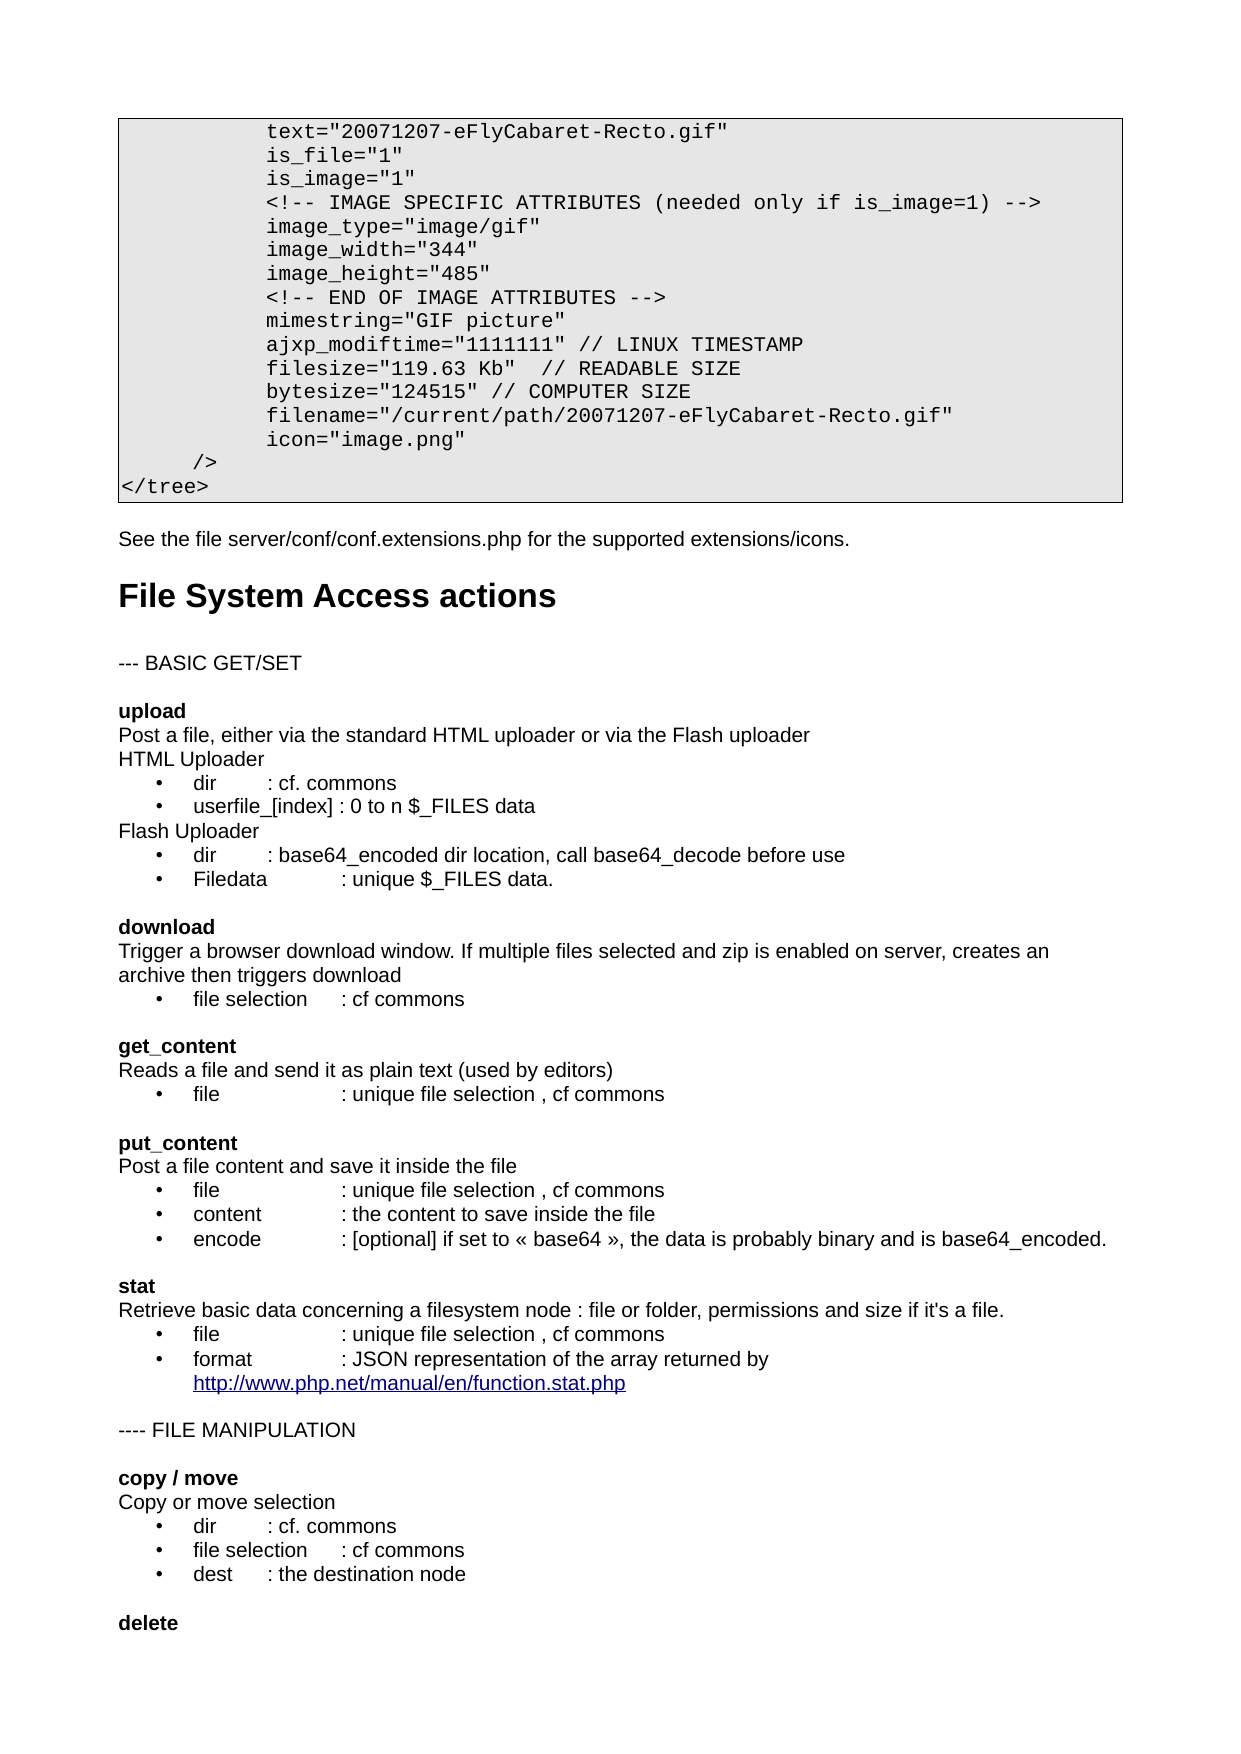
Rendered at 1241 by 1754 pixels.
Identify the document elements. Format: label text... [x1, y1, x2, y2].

text <!-- IMAGE SPECIFIC ATTRIBUTES (needed only if is_image=1) --> [119, 189, 1122, 213]
text Trigger a browser download window. If multiple files selected and zip is enabled on server, creates an archive then triggers download [118, 938, 1122, 986]
list content : the content to save inside the file [156, 1202, 1122, 1226]
list file : unique file selection , cf commons [156, 1082, 1122, 1106]
text mimestring="GIF picture" [119, 307, 1122, 331]
text </tree> [119, 473, 1122, 502]
text delete [118, 1610, 1122, 1634]
text upload [118, 698, 1122, 722]
list Filedata : unique $_FILES data. [156, 866, 1122, 891]
text Copy or move selection [118, 1490, 1122, 1514]
text --- BASIC GET/SET [118, 651, 1122, 674]
list encode : [optional] if set to « base64 », the data is probably binary and is base64_encoded. [156, 1226, 1122, 1250]
text ajxp_modiftime="1111111" // LINUX TIMESTAMP [119, 331, 1122, 354]
text filename="/current/path/20071207-eFlyCabaret-Recto.gif" [119, 402, 1122, 426]
text <!-- END OF IMAGE ATTRIBUTES --> [119, 284, 1122, 307]
text Reads a file and send it as plain text (used by editors) [118, 1058, 1122, 1082]
text See the file server/conf/conf.extensions.php for the supported extensions/icons. [118, 526, 1122, 550]
text is_file="1" [119, 142, 1122, 165]
list dest : the destination node [156, 1562, 1122, 1586]
text Retrieve basic data concerning a filesystem node : file or folder, permissions and size if it's a file. [118, 1298, 1122, 1322]
text Post a file content and save it inside the file [118, 1154, 1122, 1178]
text get_content [118, 1034, 1122, 1058]
text icon="image.png" [119, 426, 1122, 449]
text stat [118, 1274, 1122, 1298]
subtitle File System Access actions [118, 575, 1122, 614]
text image_height="485" [119, 260, 1122, 284]
text Post a file, either via the standard HTML uploader or via the Flash uploader [118, 722, 1122, 746]
list file selection : cf commons [156, 986, 1122, 1010]
list format : JSON representation of the array returned by http://www.php.net/manual/en/function.stat.php [156, 1346, 1122, 1394]
text put_content [118, 1130, 1122, 1154]
text bytesize="124515" // COMPUTER SIZE [119, 378, 1122, 402]
list file selection : cf commons [156, 1538, 1122, 1562]
text /> [119, 449, 1122, 473]
list file : unique file selection , cf commons [156, 1178, 1122, 1202]
text image_width="344" [119, 236, 1122, 260]
text ---- FILE MANIPULATION [118, 1418, 1122, 1442]
list dir : cf. commons [156, 770, 1122, 794]
text copy / move [118, 1466, 1122, 1490]
text Flash Uploader [118, 818, 1122, 842]
list dir : base64_encoded dir location, call base64_decode before use [156, 842, 1122, 866]
text is_image="1" [119, 165, 1122, 189]
text filesize="119.63 Kb" // READABLE SIZE [119, 354, 1122, 378]
list dir : cf. commons [156, 1514, 1122, 1538]
text image_type="image/gif" [119, 213, 1122, 236]
text HTML Uploader [118, 746, 1122, 770]
list userfile_[index] : 0 to n $_FILES data [156, 794, 1122, 818]
text download [118, 914, 1122, 938]
text text="20071207-eFlyCabaret-Recto.gif" [119, 119, 1122, 142]
list file : unique file selection , cf commons [156, 1322, 1122, 1346]
